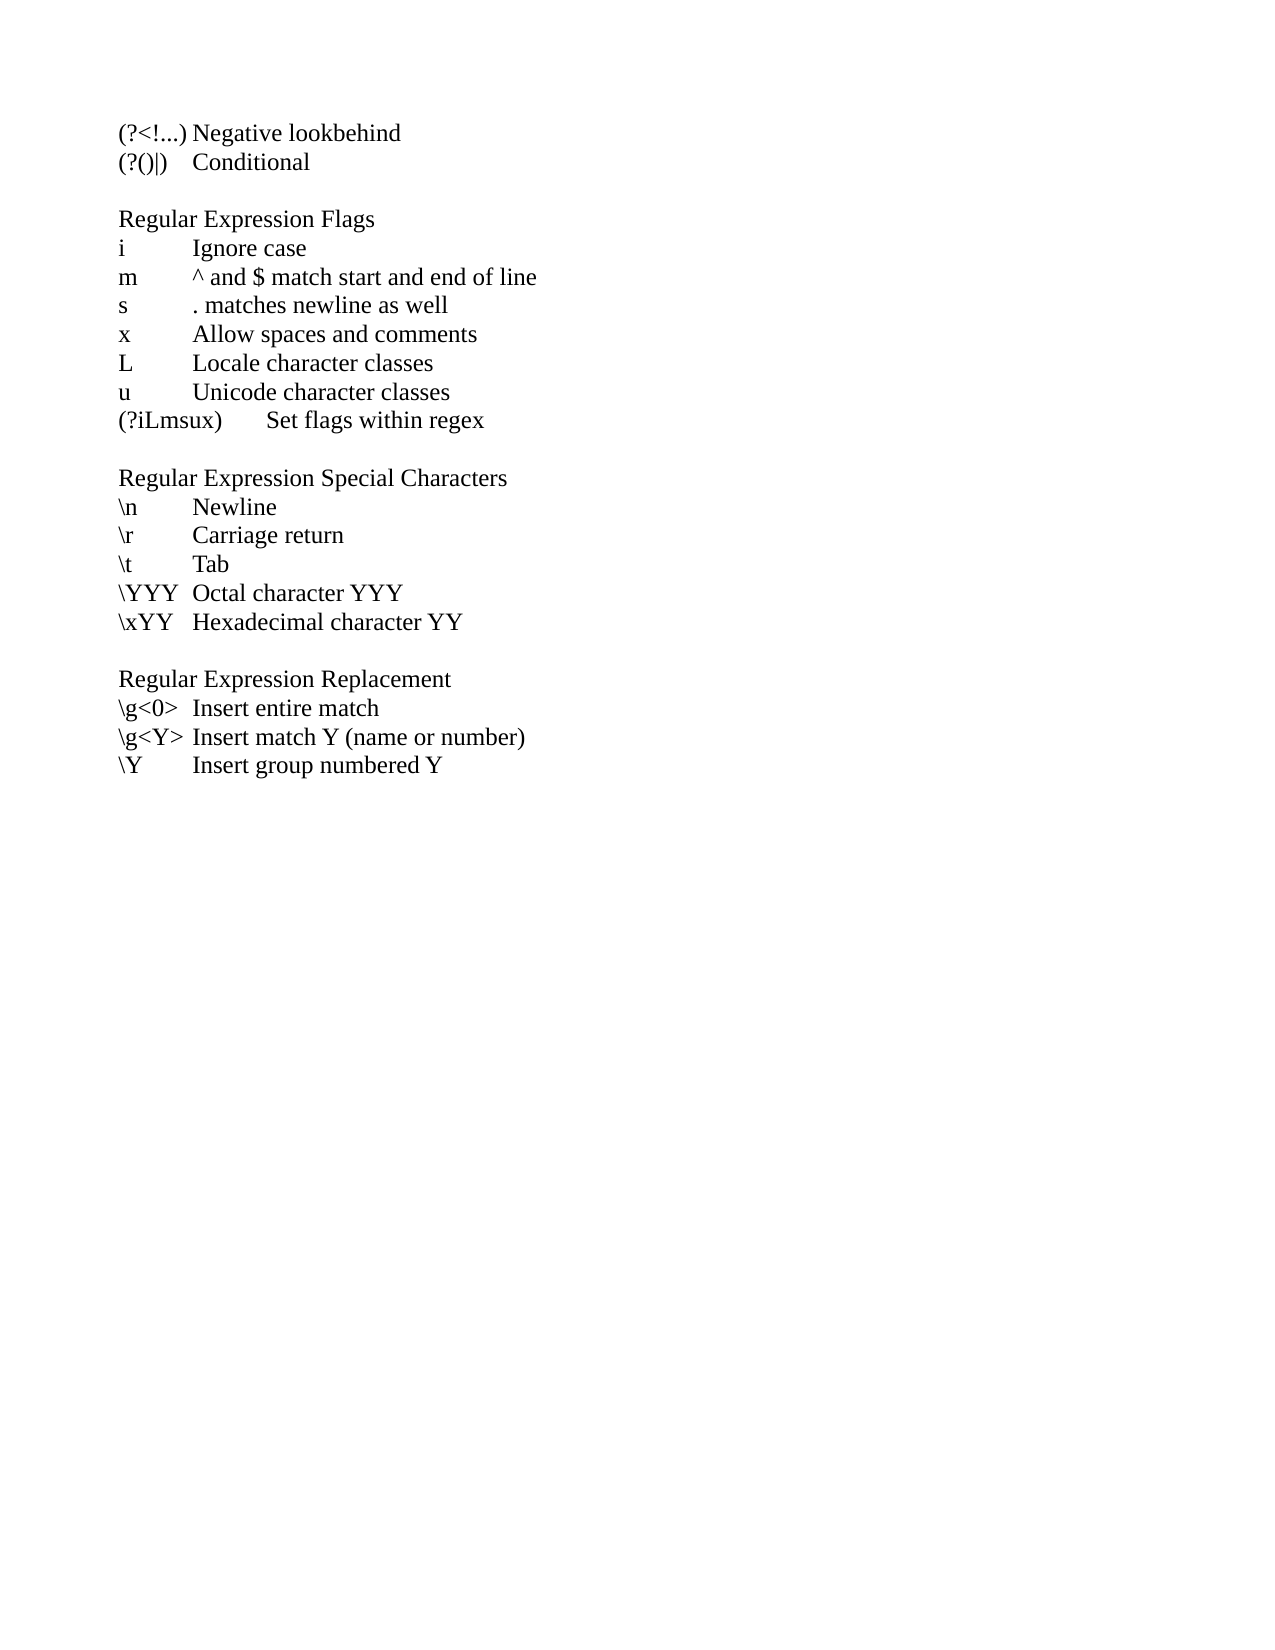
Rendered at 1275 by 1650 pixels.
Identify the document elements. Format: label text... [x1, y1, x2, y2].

text \t Tab [118, 549, 1157, 578]
text (?iLmsux) Set flags within regex [118, 406, 1157, 434]
text \g<0> Insert entire match [118, 693, 1157, 722]
text Regular Expression Replacement [118, 664, 1157, 693]
text Regular Expression Special Characters [118, 463, 1157, 492]
text \r Carriage return [118, 521, 1157, 549]
text \YYY Octal character YYY [118, 578, 1157, 607]
text \n Newline [118, 492, 1157, 521]
text s . matches newline as well [118, 291, 1157, 319]
text \Y Insert group numbered Y [118, 751, 1157, 779]
text L Locale character classes [118, 348, 1157, 377]
text i Ignore case [118, 233, 1157, 262]
text u Unicode character classes [118, 377, 1157, 406]
text (?<!...) Negative lookbehind [118, 118, 1157, 147]
text \g<Y> Insert match Y (name or number) [118, 722, 1157, 751]
text (?()|) Conditional [118, 147, 1157, 176]
text x Allow spaces and comments [118, 319, 1157, 348]
text \xYY Hexadecimal character YY [118, 607, 1157, 636]
text Regular Expression Flags [118, 204, 1157, 233]
text m ^ and $ match start and end of line [118, 262, 1157, 291]
